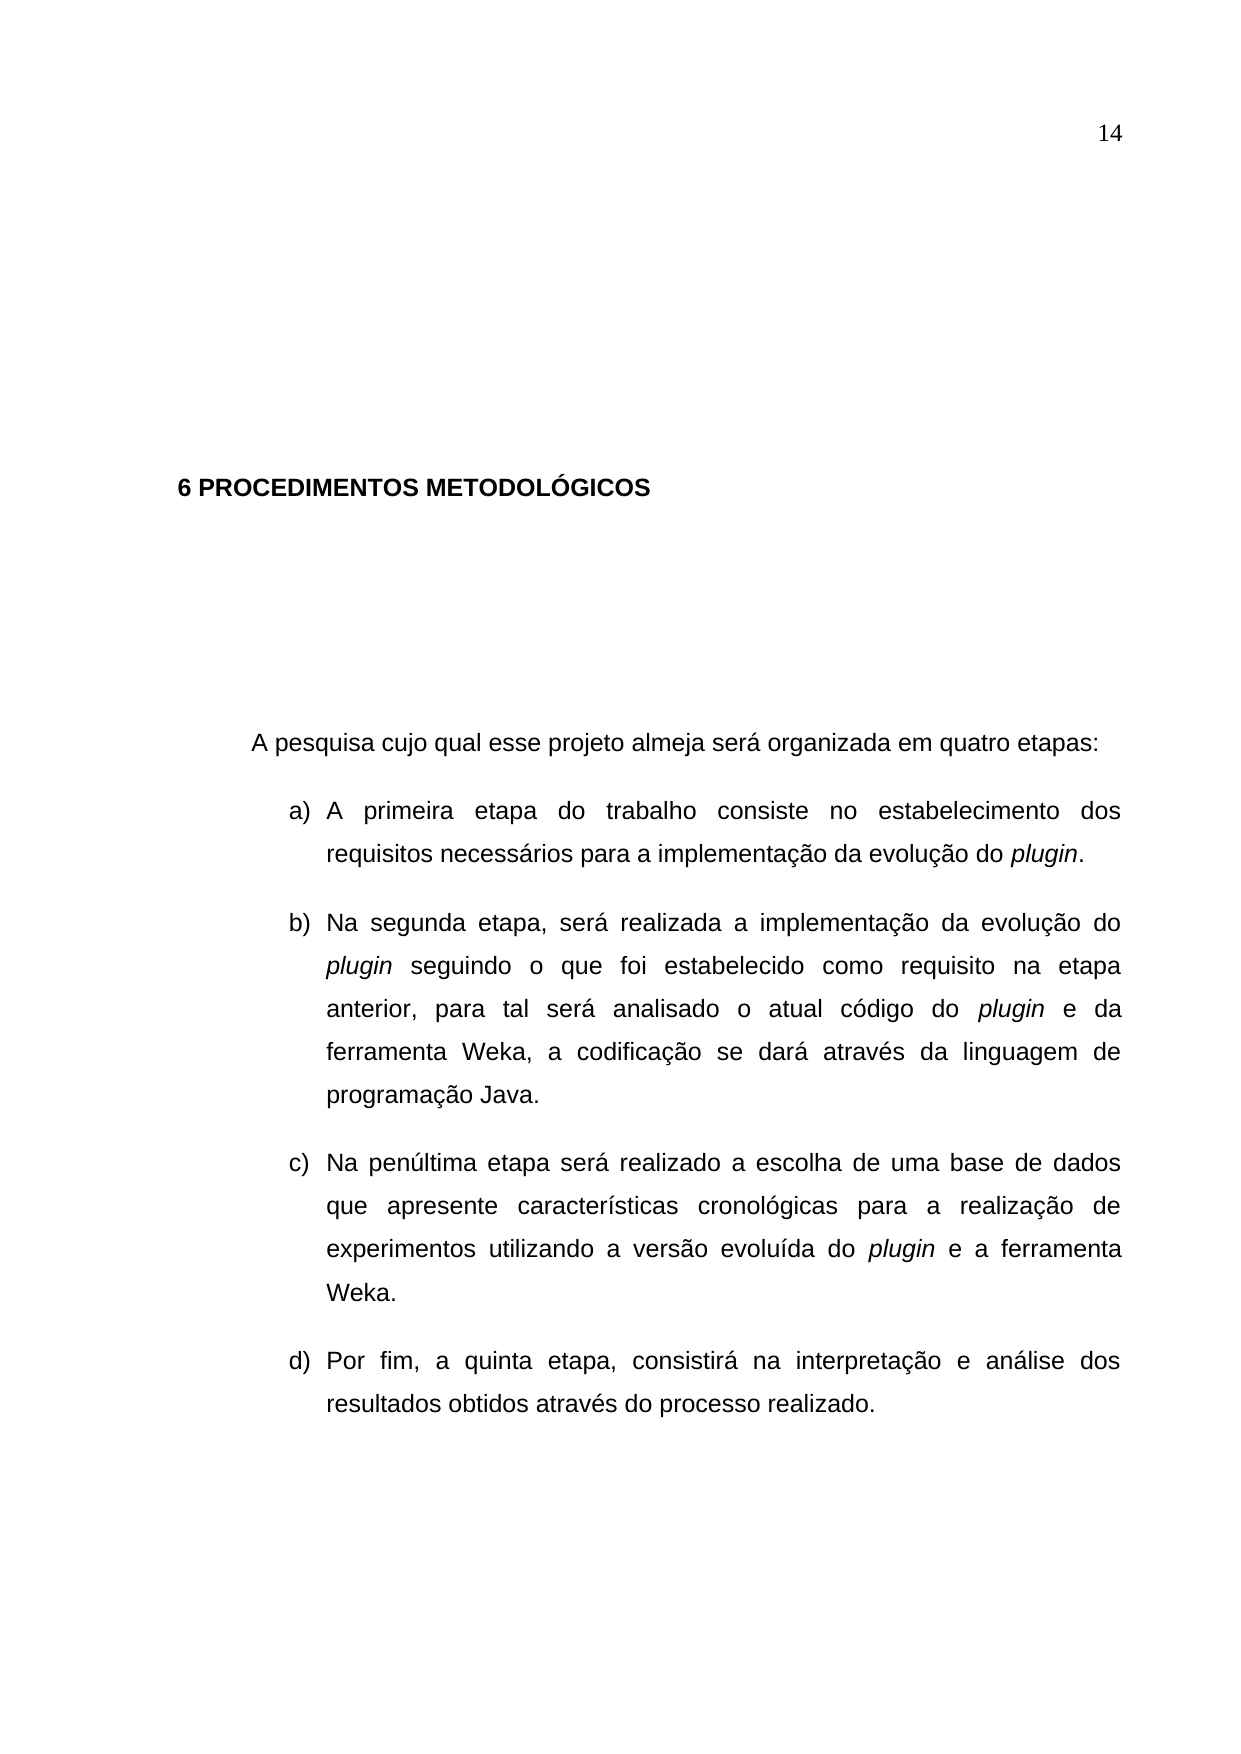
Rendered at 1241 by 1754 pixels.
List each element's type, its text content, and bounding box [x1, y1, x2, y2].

text 6 PROCEDIMENTOS METODOLÓGICOS [177, 472, 1122, 501]
text A pesquisa cujo qual esse projeto almeja será organizada em quatro etapas: [177, 728, 1122, 757]
list A primeira etapa do trabalho consiste no estabelecimento dos requisitos necessários para a implementação da evolução do plugin. [288, 796, 1122, 868]
list Por fim, a quinta etapa, consistirá na interpretação e análise dos resultados obtidos através do processo realizado. [288, 1346, 1122, 1417]
list Na segunda etapa, será realizada a implementação da evolução do plugin seguindo o que foi estabelecido como requisito na etapa anterior, para tal será analisado o atual código do plugin e da ferramenta Weka, a codificação se dará através da linguagem de programação Java. [288, 907, 1122, 1109]
list Na penúltima etapa será realizado a escolha de uma base de dados que apresente características cronológicas para a realização de experimentos utilizando a versão evoluída do plugin e a ferramenta Weka. [288, 1148, 1122, 1306]
